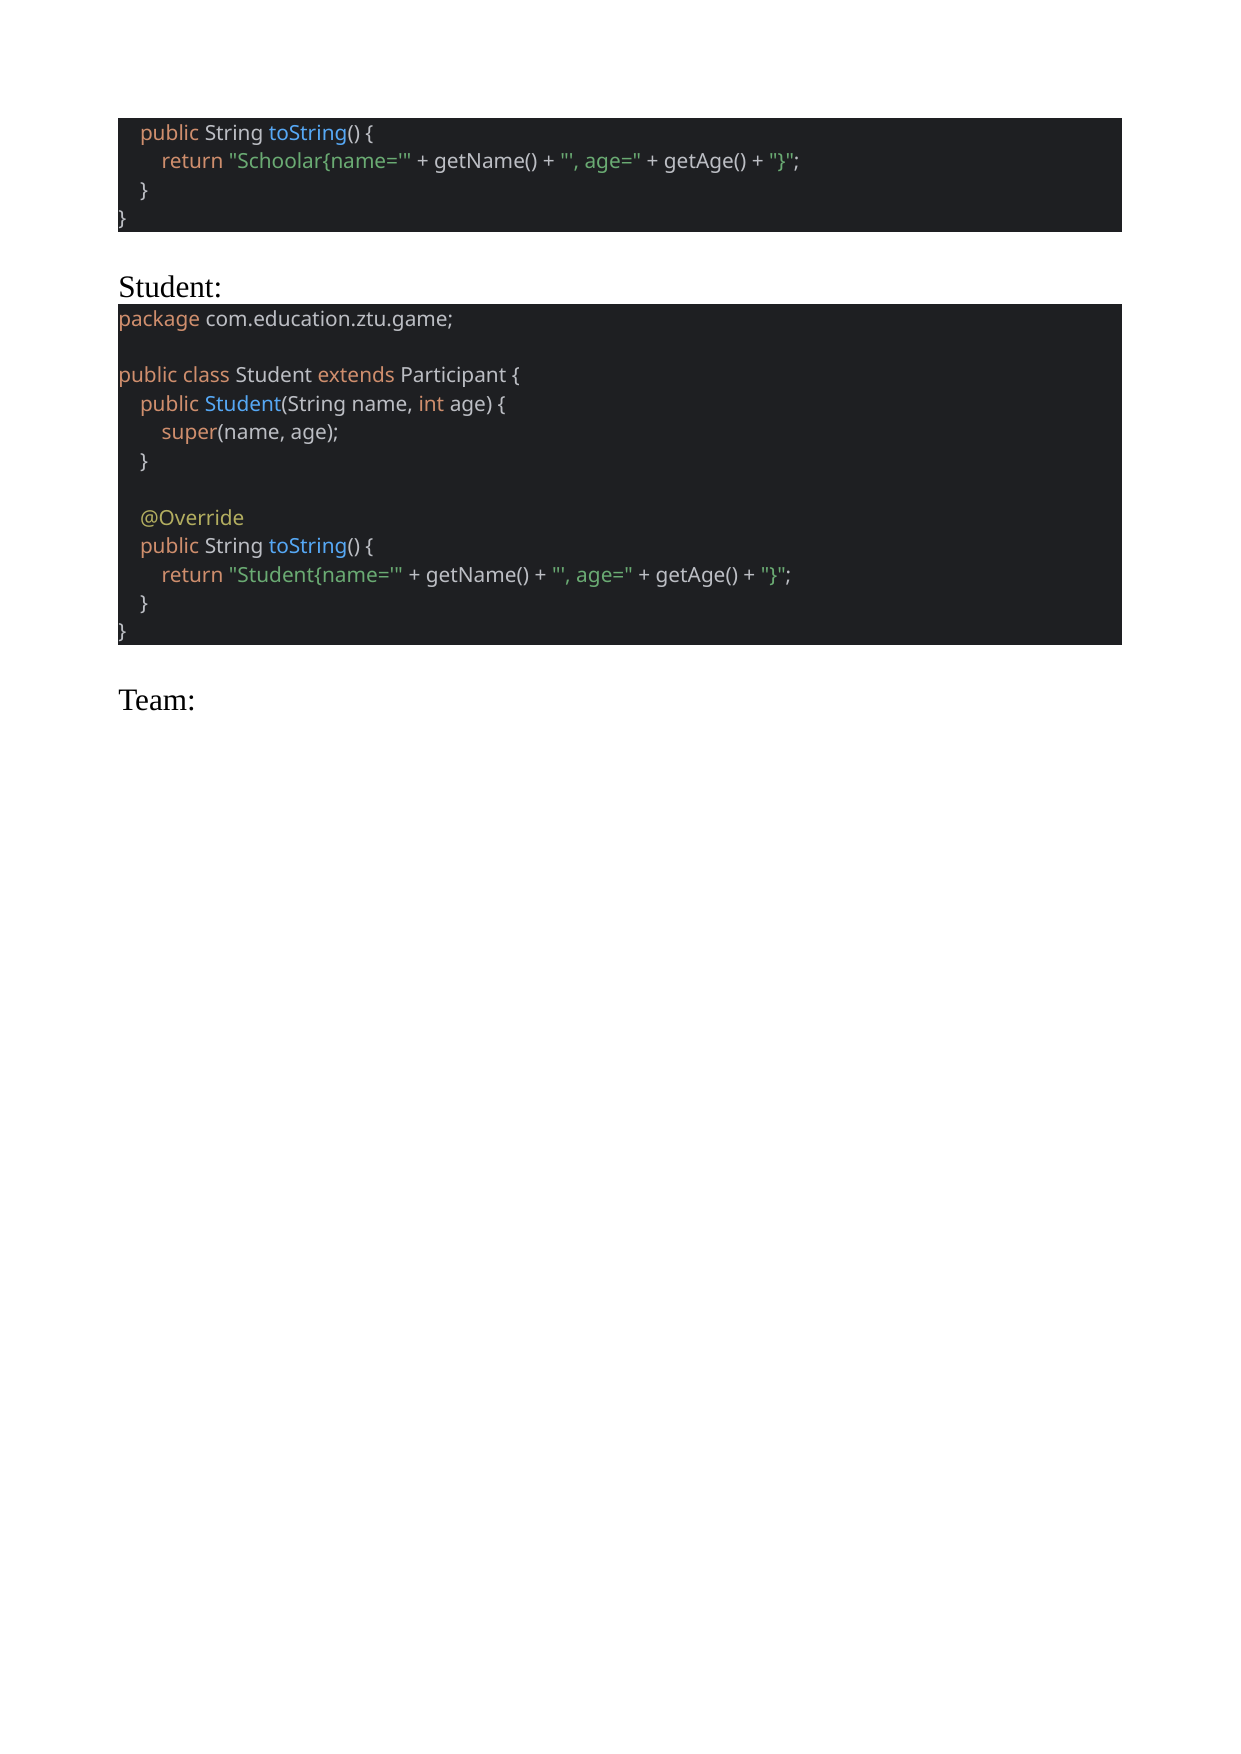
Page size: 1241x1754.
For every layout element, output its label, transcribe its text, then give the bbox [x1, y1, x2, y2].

text Team: [118, 681, 1122, 753]
text package com.education.ztu.game; public class Student extends Participant { public Student(String name, int age) { super(name, age); } @Override public String toString() { return "Student{name='" + getName() + "', age=" + getAge() + "}"; } } [118, 304, 1122, 645]
text public String toString() { return "Schoolar{name='" + getName() + "', age=" + getAge() + "}"; } } [118, 118, 1122, 232]
text Student: [118, 268, 1122, 304]
